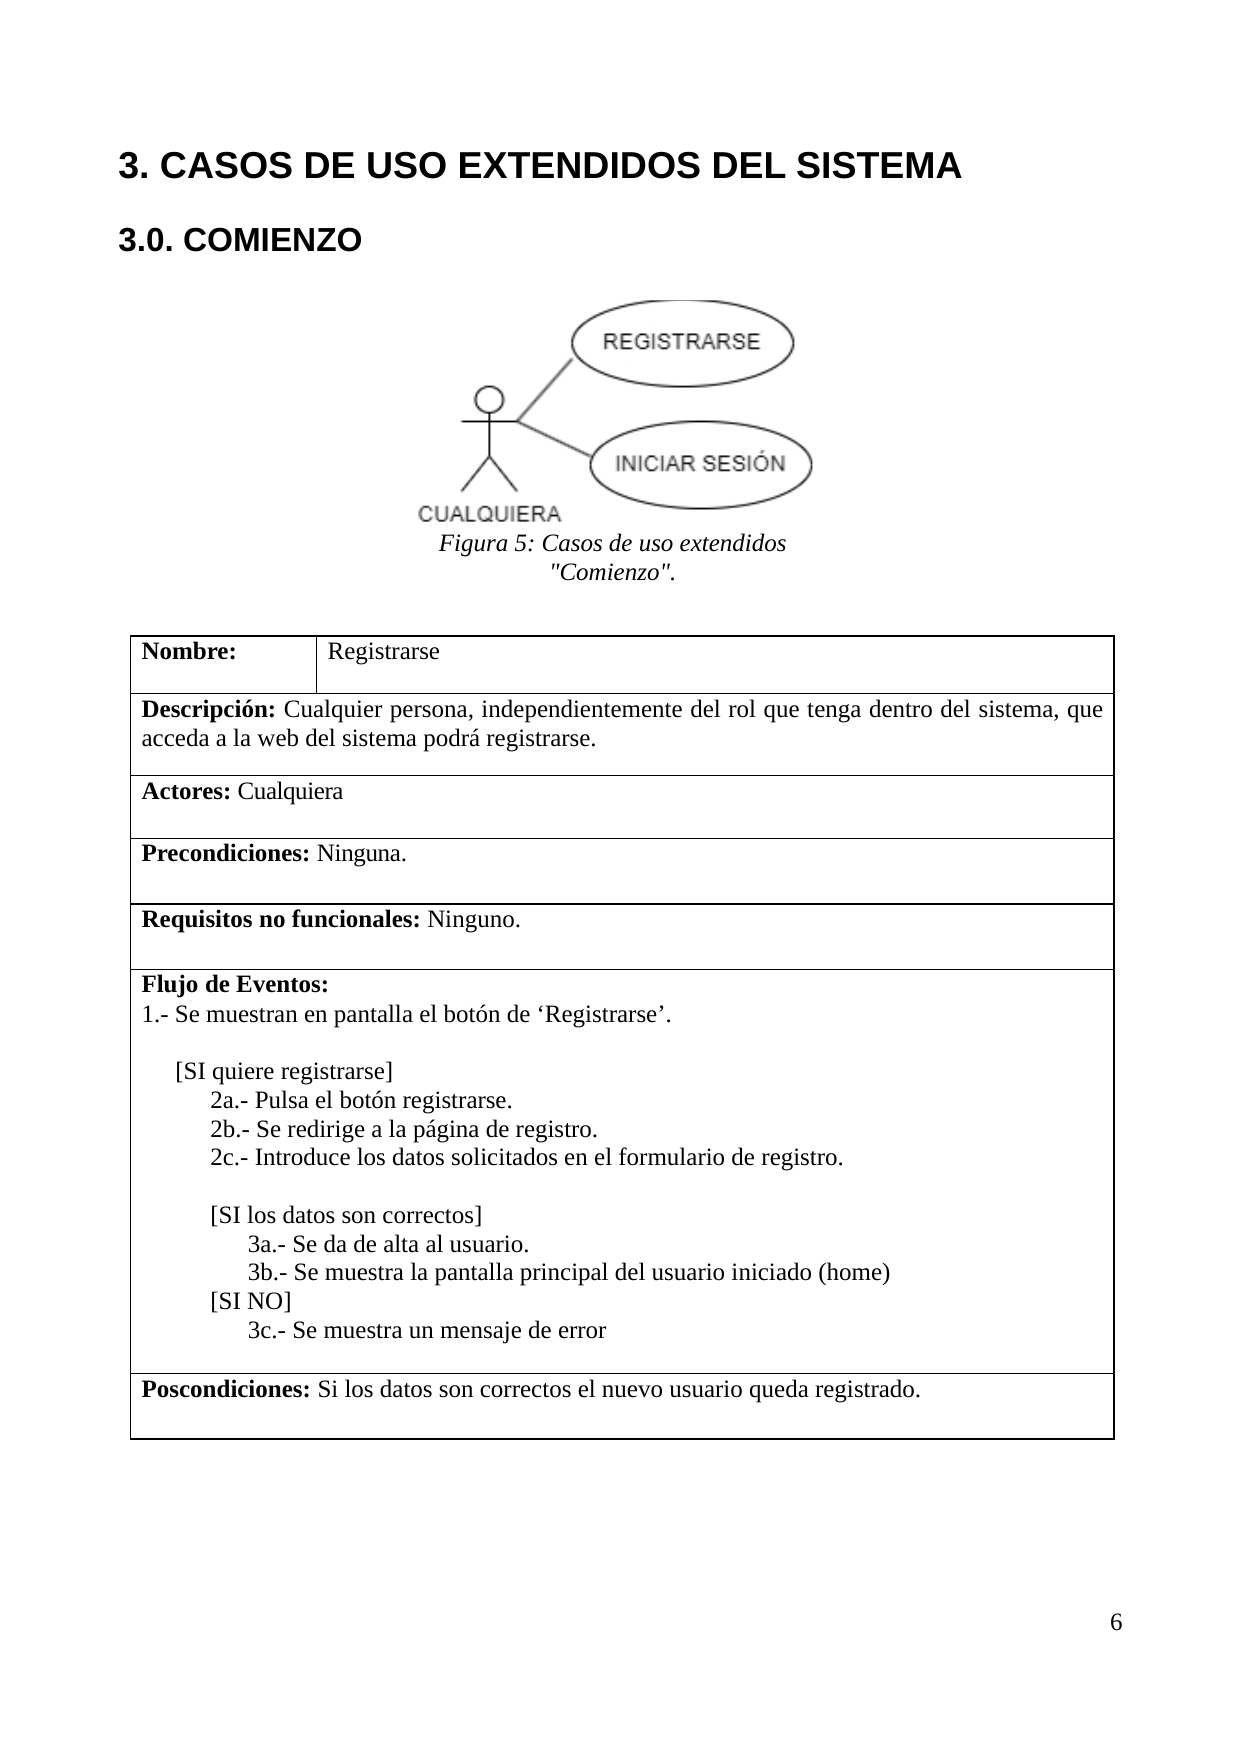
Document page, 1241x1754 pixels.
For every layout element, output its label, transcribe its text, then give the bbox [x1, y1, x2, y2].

table_cell Precondiciones: Ninguna. [131, 839, 1113, 903]
table_cell Poscondiciones: Si los datos son correctos el nuevo usuario queda registrado. [131, 1374, 1113, 1438]
table_header Registrarse [317, 637, 1113, 692]
table_header Nombre: [131, 637, 316, 692]
subtitle 3. CASOS DE USO EXTENDIDOS DEL SISTEMA [118, 143, 1122, 186]
table_cell Flujo de Eventos: 1.- Se muestran en pantalla el botón de ‘Registrarse’. [SI quiere registrarse] 2a.- Pulsa el botón registrarse. 2b.- Se redirige a la página de registro. 2c.- Introduce los datos solicitados en el formulario de registro. [SI los datos son correctos] 3a.- Se da de alta al usuario. 3b.- Se muestra la pantalla principal del usuario iniciado (home) [SI NO] 3c.- Se muestra un mensaje de error [131, 970, 1113, 1372]
table_cell Requisitos no funcionales: Ninguno. [131, 905, 1113, 968]
table_cell Actores: Cualquiera [131, 776, 1113, 837]
text Figura 5: Casos de uso extendidos "Comienzo". [418, 529, 809, 586]
subtitle 3.0. COMIENZO [118, 219, 1122, 258]
picture [417, 300, 813, 529]
table_cell Descripción: Cualquier persona, independientemente del rol que tenga dentro del sistema, que acceda a la web del sistema podrá registrarse. [131, 694, 1113, 775]
